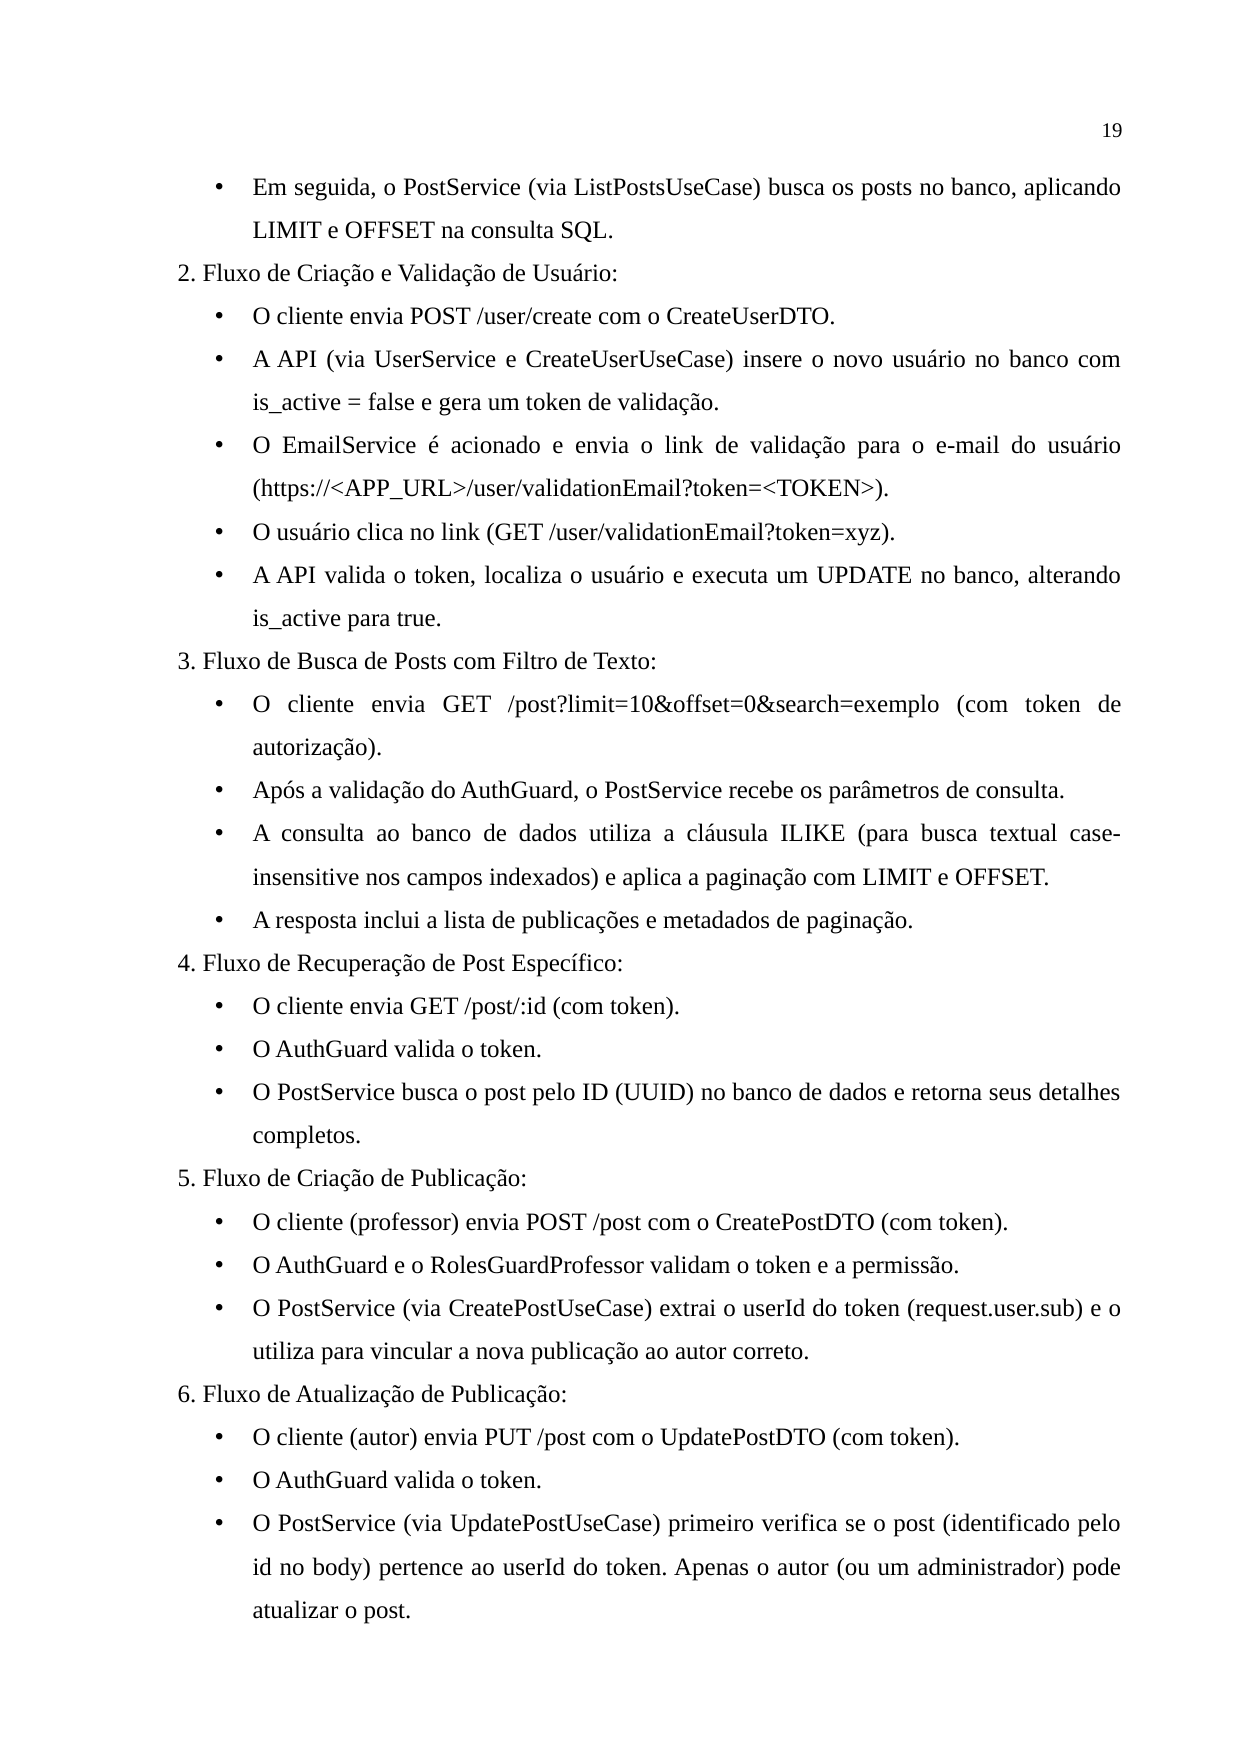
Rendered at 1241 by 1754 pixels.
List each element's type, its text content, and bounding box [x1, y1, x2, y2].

list A consulta ao banco de dados utiliza a cláusula ILIKE (para busca textual case-insensitive nos campos indexados) e aplica a paginação com LIMIT e OFFSET. [215, 818, 1122, 890]
list O AuthGuard valida o token. [215, 1034, 1122, 1063]
list O EmailService é acionado e envia o link de validação para o e-mail do usuário (https://<APP_URL>/user/validationEmail?token=<TOKEN>). [215, 430, 1122, 502]
text 2. Fluxo de Criação e Validação de Usuário: [177, 258, 1122, 287]
list Após a validação do AuthGuard, o PostService recebe os parâmetros de consulta. [215, 775, 1122, 804]
list A API (via UserService e CreateUserUseCase) insere o novo usuário no banco com is_active = false e gera um token de validação. [215, 344, 1122, 416]
list O cliente (professor) envia POST /post com o CreatePostDTO (com token). [215, 1207, 1122, 1235]
list O cliente envia GET /post/:id (com token). [215, 991, 1122, 1020]
list O PostService busca o post pelo ID (UUID) no banco de dados e retorna seus detalhes completos. [215, 1077, 1122, 1149]
text 4. Fluxo de Recuperação de Post Específico: [177, 948, 1122, 977]
list Em seguida, o PostService (via ListPostsUseCase) busca os posts no banco, aplicando LIMIT e OFFSET na consulta SQL. [215, 172, 1122, 243]
list O cliente (autor) envia PUT /post com o UpdatePostDTO (com token). [215, 1422, 1122, 1451]
list O PostService (via CreatePostUseCase) extrai o userId do token (request.user.sub) e o utiliza para vincular a nova publicação ao autor correto. [215, 1293, 1122, 1365]
list O cliente envia GET /post?limit=10&offset=0&search=exemplo (com token de autorização). [215, 689, 1122, 761]
list O cliente envia POST /user/create com o CreateUserDTO. [215, 301, 1122, 330]
text 5. Fluxo de Criação de Publicação: [177, 1163, 1122, 1192]
list O AuthGuard valida o token. [215, 1465, 1122, 1494]
list A API valida o token, localiza o usuário e executa um UPDATE no banco, alterando is_active para true. [215, 560, 1122, 632]
list O PostService (via UpdatePostUseCase) primeiro verifica se o post (identificado pelo id no body) pertence ao userId do token. Apenas o autor (ou um administrador) pode atualizar o post. [215, 1508, 1122, 1623]
list O AuthGuard e o RolesGuardProfessor validam o token e a permissão. [215, 1250, 1122, 1278]
text 3. Fluxo de Busca de Posts com Filtro de Texto: [177, 646, 1122, 675]
list A resposta inclui a lista de publicações e metadados de paginação. [215, 905, 1122, 933]
text 6. Fluxo de Atualização de Publicação: [177, 1379, 1122, 1408]
list O usuário clica no link (GET /user/validationEmail?token=xyz). [215, 517, 1122, 545]
